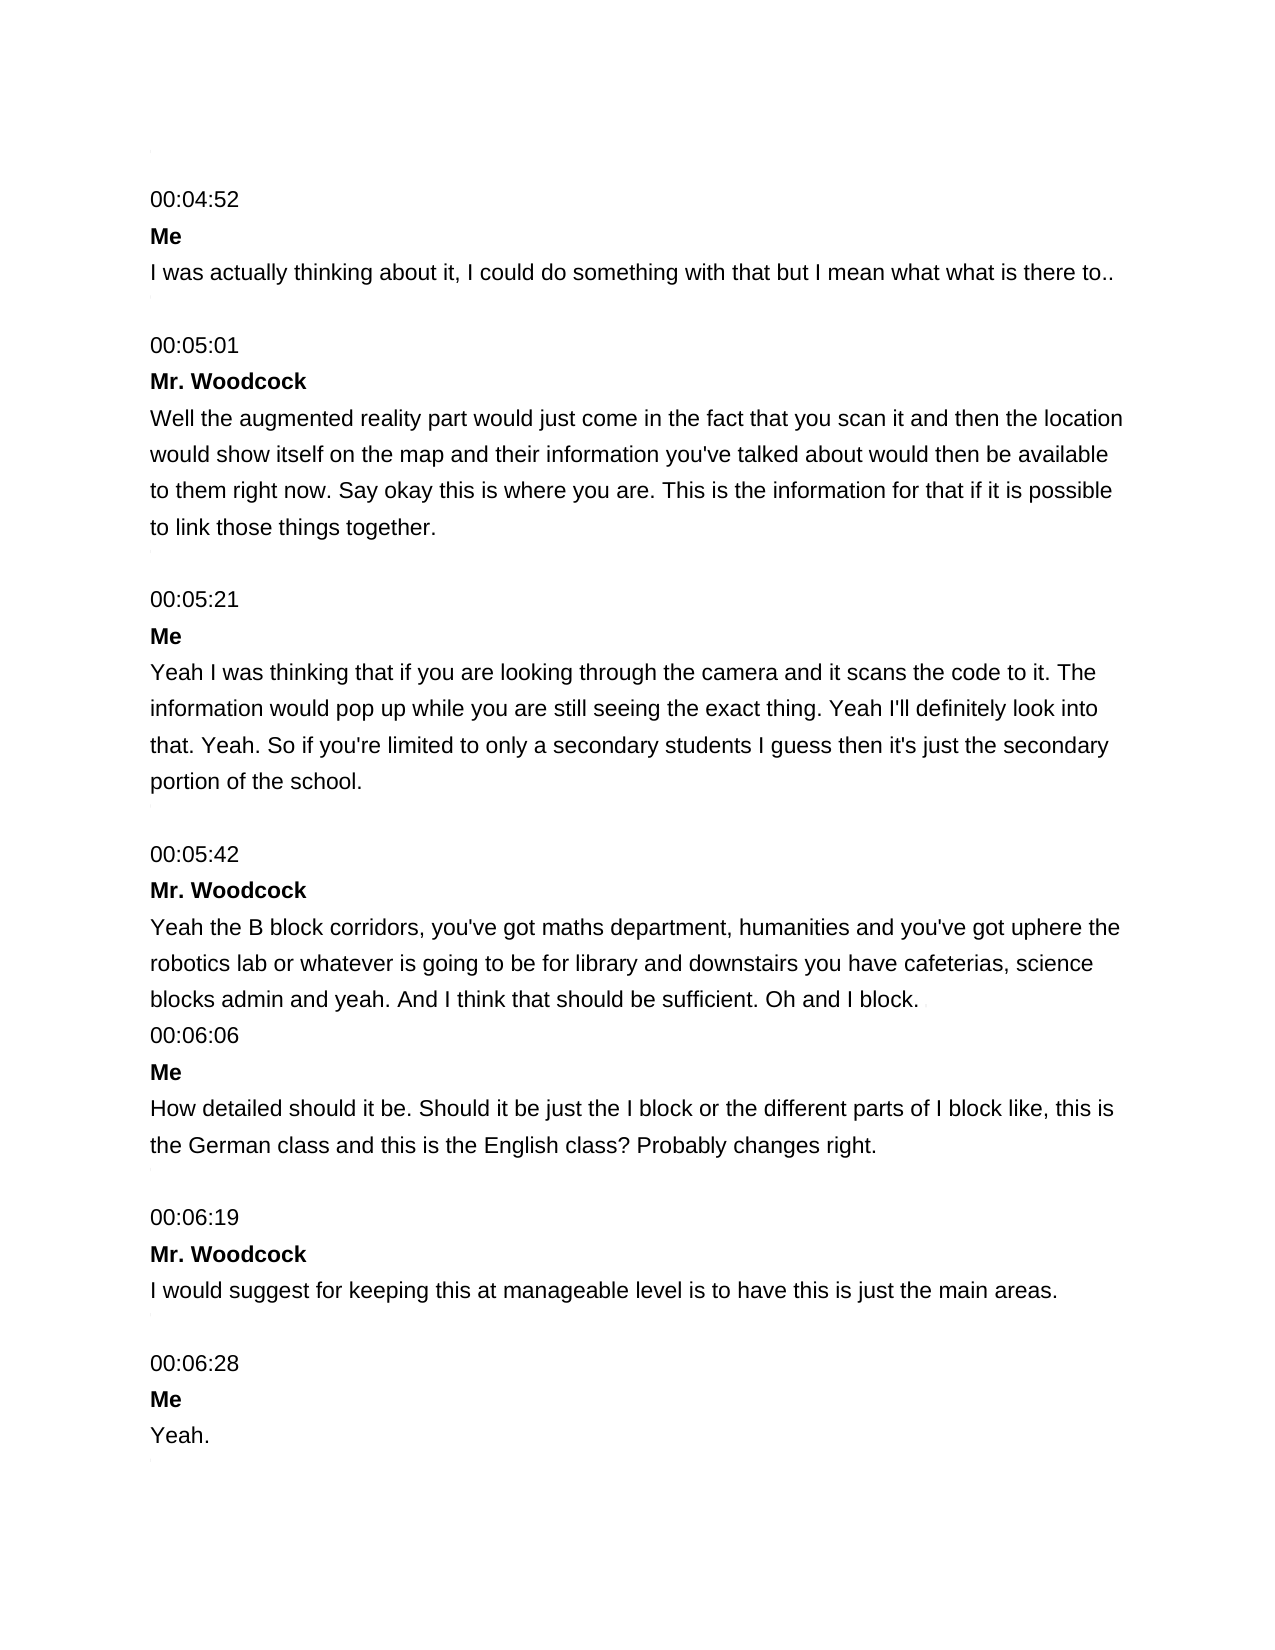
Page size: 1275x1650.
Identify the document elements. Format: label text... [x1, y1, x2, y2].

text I was actually thinking about it, I could do something with that but I mean what what is there to.. [150, 259, 1125, 285]
text Well the augmented reality part would just come in the fact that you scan it and then the location would show itself on the map and their information you've talked about would then be available to them right now. Say okay this is where you are. This is the information for that if it is possible to link those things together. [150, 404, 1125, 540]
text 00:04:52 [150, 186, 1125, 213]
text I would suggest for keeping this at manageable level is to have this is just the main areas. [150, 1277, 1125, 1303]
text Mr. Woodcock [150, 1241, 1125, 1267]
text 00:05:42 [150, 841, 1125, 867]
text Me [150, 623, 1125, 649]
text 00:05:01 [150, 332, 1125, 358]
text 00:05:21 [150, 586, 1125, 613]
text 00:06:06 [150, 1022, 1125, 1049]
text Yeah I was thinking that if you are looking through the camera and it scans the code to it. The information would pop up while you are still seeing the exact thing. Yeah I'll definitely look into that. Yeah. So if you're limited to only a secondary students I guess then it's just the secondary portion of the school. [150, 659, 1125, 794]
text Yeah. [150, 1422, 1125, 1449]
text How detailed should it be. Should it be just the I block or the different parts of I block like, this is the German class and this is the English class? Probably changes right. [150, 1095, 1125, 1158]
text 00:06:28 [150, 1350, 1125, 1376]
text Me [150, 1059, 1125, 1085]
text Mr. Woodcock [150, 368, 1125, 394]
text 00:06:19 [150, 1204, 1125, 1231]
text Me [150, 1386, 1125, 1412]
text Yeah the B block corridors, you've got maths department, humanities and you've got uphere the robotics lab or whatever is going to be for library and downstairs you have cafeterias, science blocks admin and yeah. And I think that should be sufficient. Oh and I block. [150, 913, 1125, 1012]
text Mr. Woodcock [150, 877, 1125, 903]
text Me [150, 223, 1125, 249]
